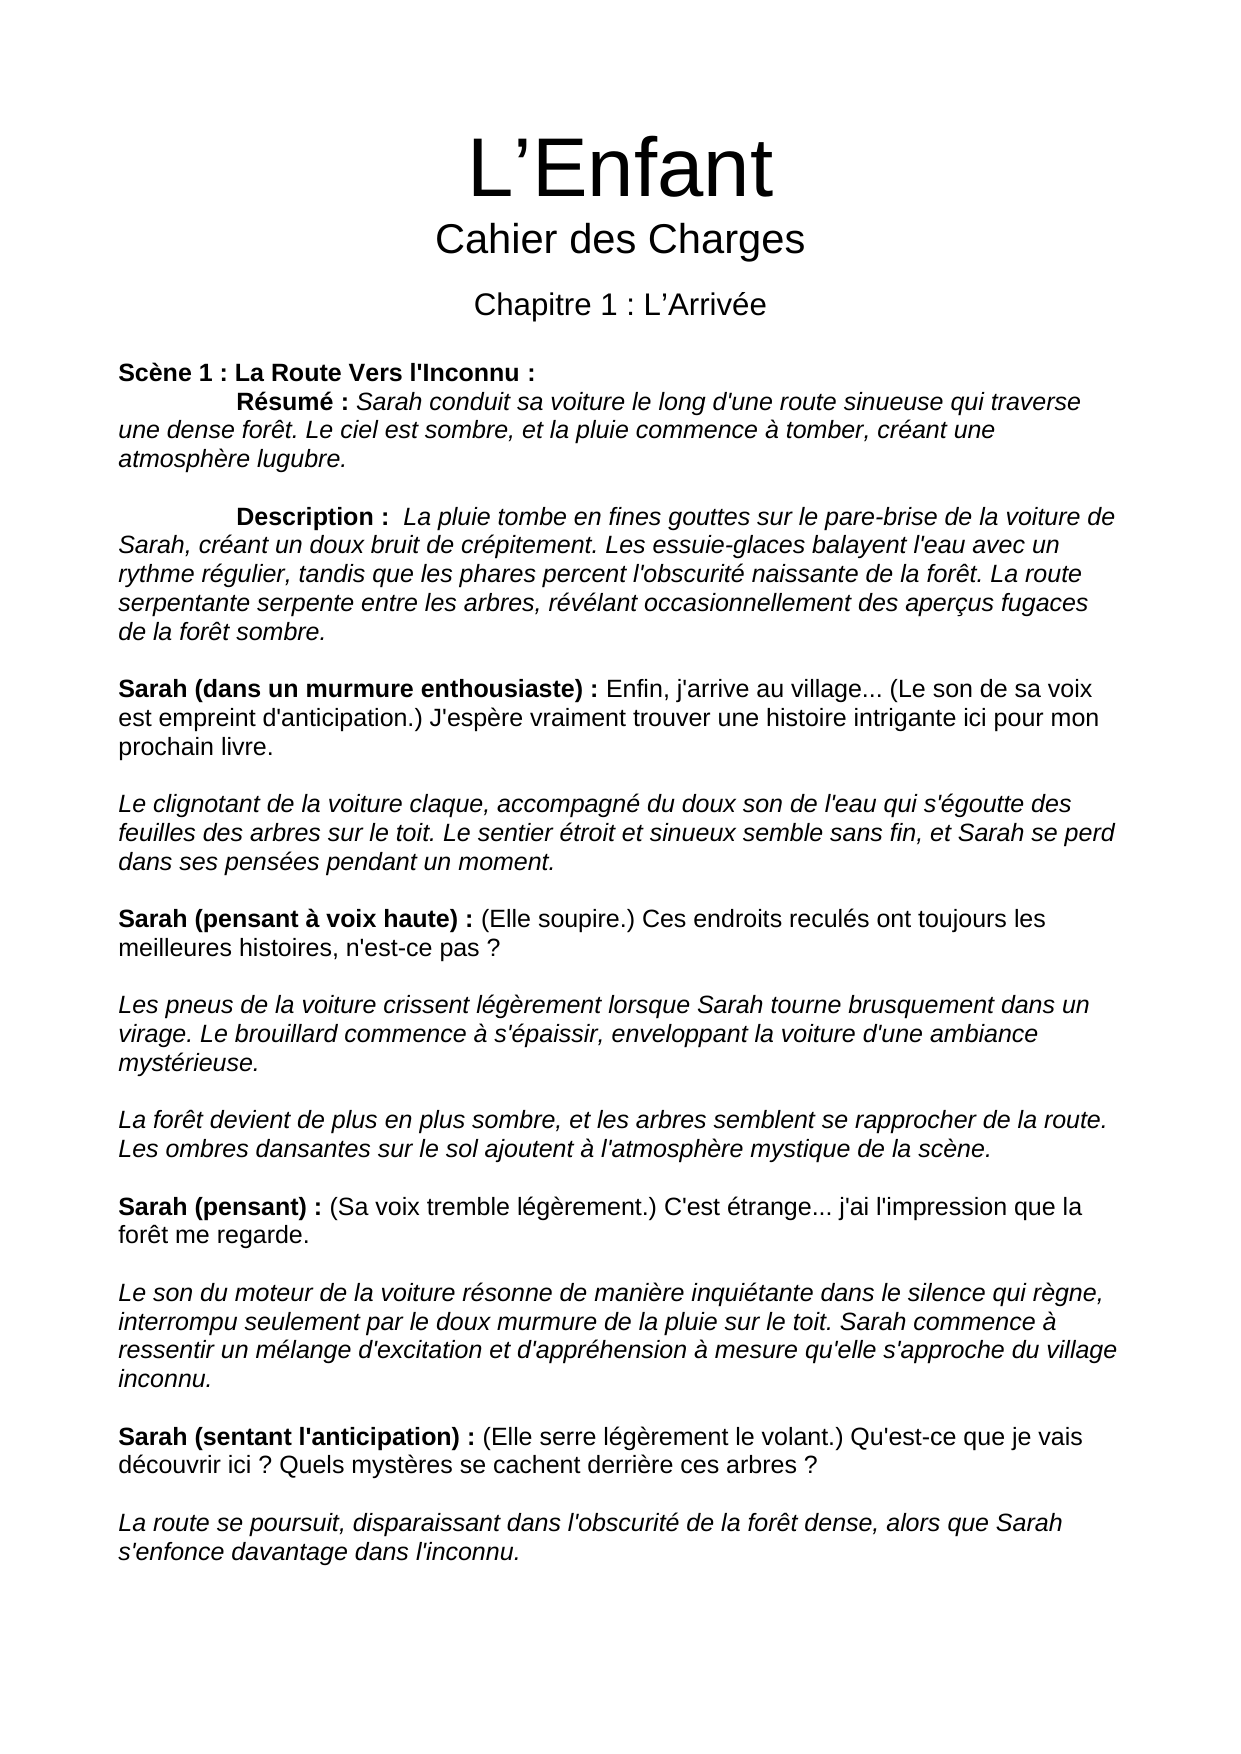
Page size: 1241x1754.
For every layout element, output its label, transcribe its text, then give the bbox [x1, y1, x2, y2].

text Sarah (dans un murmure enthousiaste) : Enfin, j'arrive au village... (Le son de sa voix est empreint d'anticipation.) J'espère vraiment trouver une histoire intrigante ici pour mon prochain livre. [118, 674, 1122, 760]
text Le clignotant de la voiture claque, accompagné du doux son de l'eau qui s'égoutte des feuilles des arbres sur le toit. Le sentier étroit et sinueux semble sans fin, et Sarah se perd dans ses pensées pendant un moment. [118, 789, 1122, 875]
text Résumé : Sarah conduit sa voiture le long d'une route sinueuse qui traverse une dense forêt. Le ciel est sombre, et la pluie commence à tomber, créant une atmosphère lugubre. [118, 386, 1122, 473]
text Chapitre 1 : L’Arrivée [118, 286, 1122, 322]
text Sarah (pensant à voix haute) : (Elle soupire.) Ces endroits reculés ont toujours les meilleures histoires, n'est-ce pas ? [118, 904, 1122, 961]
text Scène 1 : La Route Vers l'Inconnu : [118, 358, 1122, 386]
text Sarah (pensant) : (Sa voix tremble légèrement.) C'est étrange... j'ai l'impression que la forêt me regarde. [118, 1191, 1122, 1249]
text Description : La pluie tombe en fines gouttes sur le pare-brise de la voiture de Sarah, créant un doux bruit de crépitement. Les essuie-glaces balayent l'eau avec un rythme régulier, tandis que les phares percent l'obscurité naissante de la forêt. La route serpentante serpente entre les arbres, révélant occasionnellement des aperçus fugaces de la forêt sombre. [118, 501, 1122, 645]
text La route se poursuit, disparaissant dans l'obscurité de la forêt dense, alors que Sarah s'enfonce davantage dans l'inconnu. [118, 1508, 1122, 1565]
text Cahier des Charges [118, 214, 1122, 262]
text L’Enfant [118, 118, 1122, 214]
text Les pneus de la voiture crissent légèrement lorsque Sarah tourne brusquement dans un virage. Le brouillard commence à s'épaissir, enveloppant la voiture d'une ambiance mystérieuse. [118, 990, 1122, 1076]
text Le son du moteur de la voiture résonne de manière inquiétante dans le silence qui règne, interrompu seulement par le doux murmure de la pluie sur le toit. Sarah commence à ressentir un mélange d'excitation et d'appréhension à mesure qu'elle s'approche du village inconnu. [118, 1278, 1122, 1393]
text La forêt devient de plus en plus sombre, et les arbres semblent se rapprocher de la route. Les ombres dansantes sur le sol ajoutent à l'atmosphère mystique de la scène. [118, 1105, 1122, 1163]
text Sarah (sentant l'anticipation) : (Elle serre légèrement le volant.) Qu'est-ce que je vais découvrir ici ? Quels mystères se cachent derrière ces arbres ? [118, 1421, 1122, 1479]
